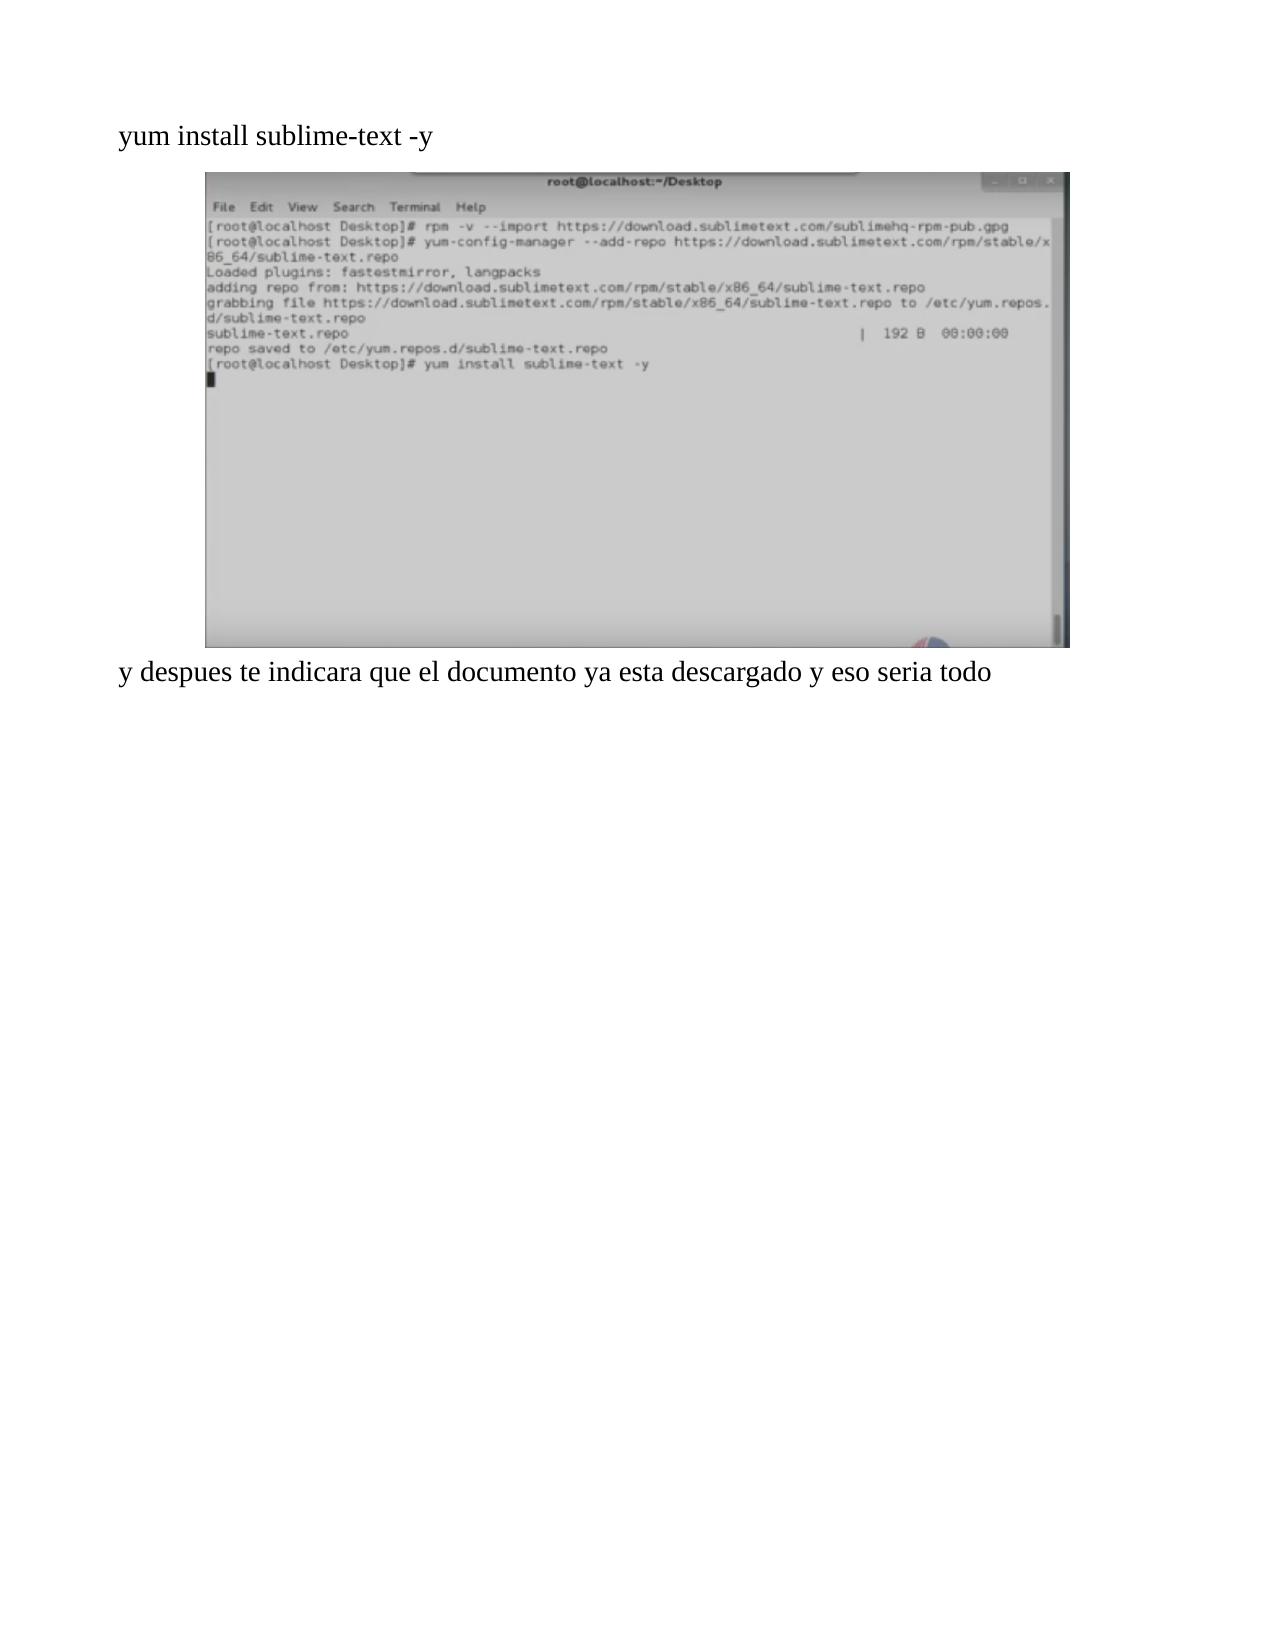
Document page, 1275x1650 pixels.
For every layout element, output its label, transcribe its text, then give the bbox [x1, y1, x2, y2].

text y despues te indicara que el documento ya esta descargado y eso seria todo [118, 173, 1157, 687]
picture [205, 172, 1070, 648]
text yum install sublime-text -y [118, 118, 1157, 152]
